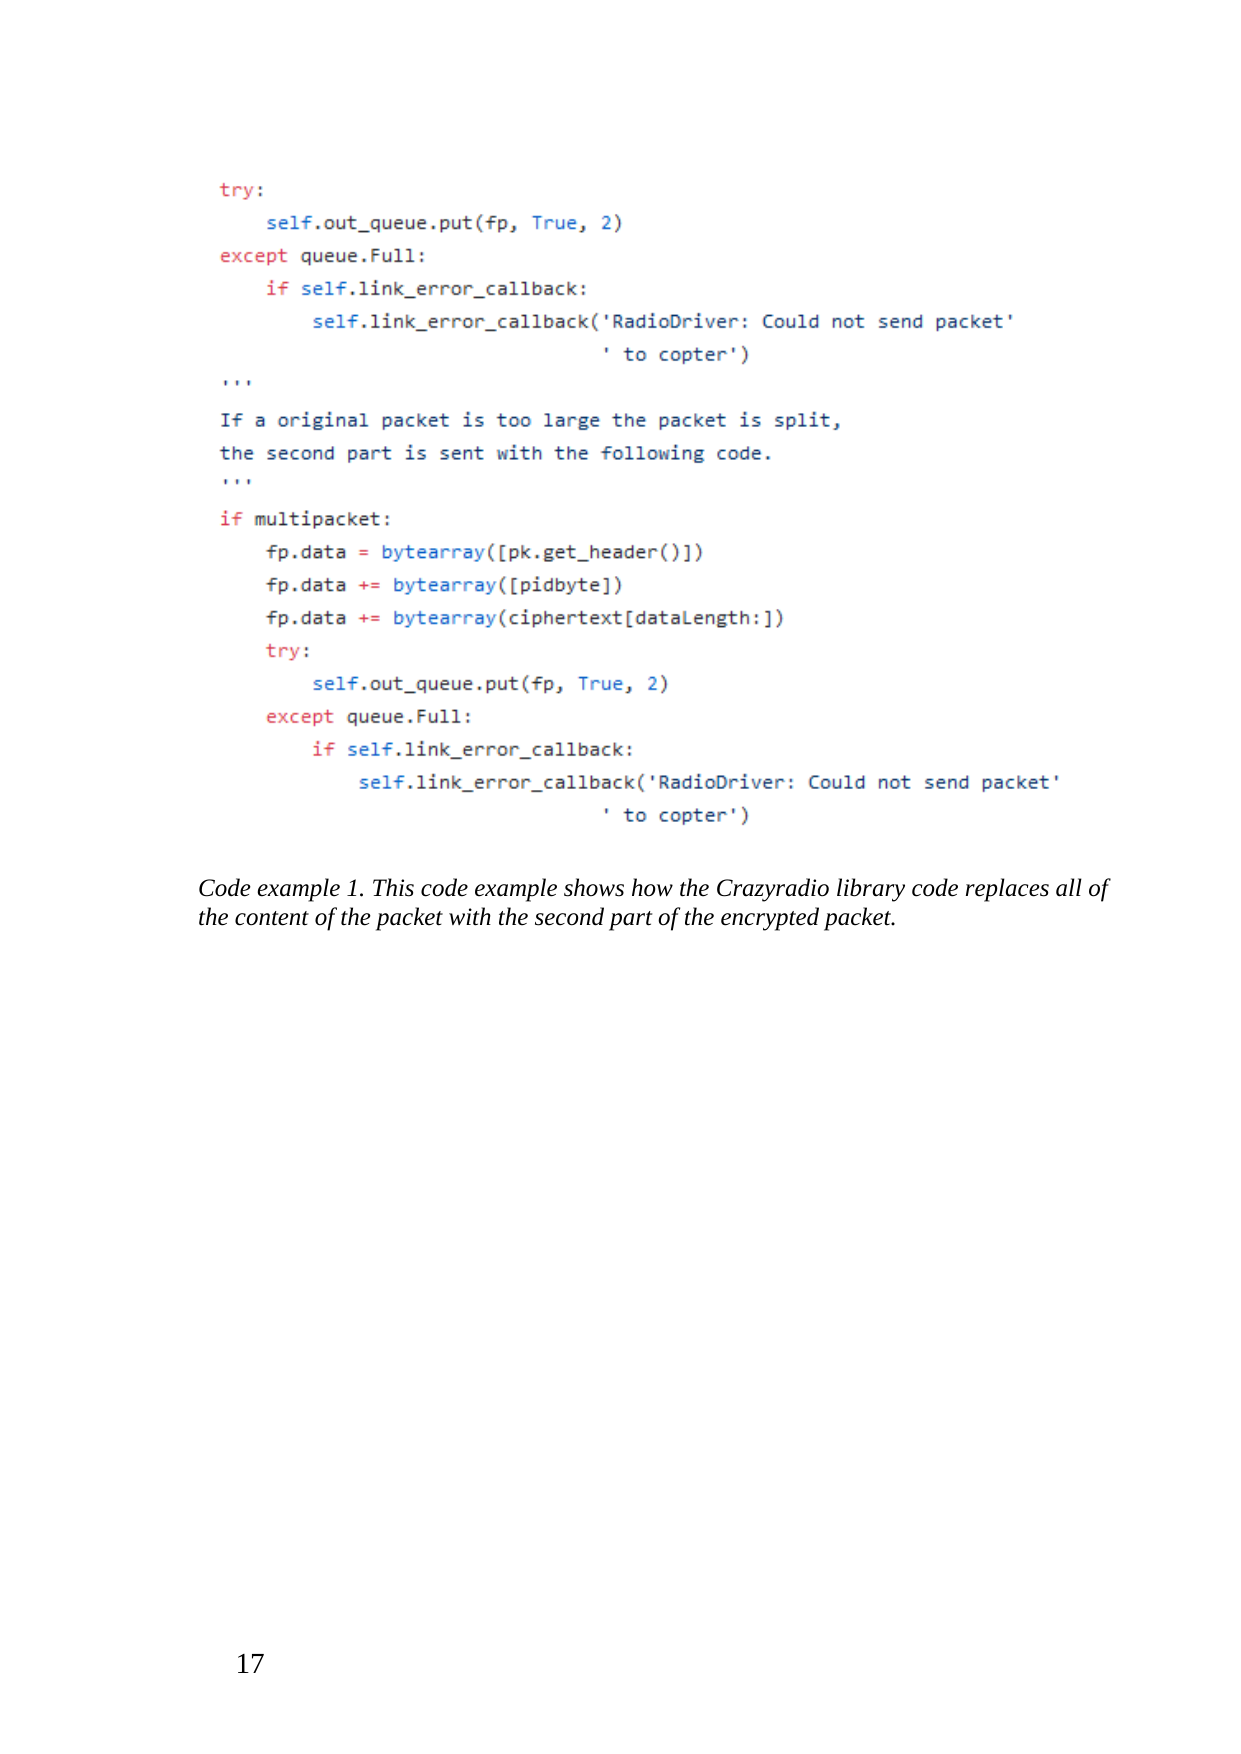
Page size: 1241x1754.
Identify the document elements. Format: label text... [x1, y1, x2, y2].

text Code example 1. This code example shows how the Crazyradio library code replaces all of the content of the packet with the second part of the encrypted packet. [198, 868, 1119, 931]
picture [197, 157, 1120, 868]
